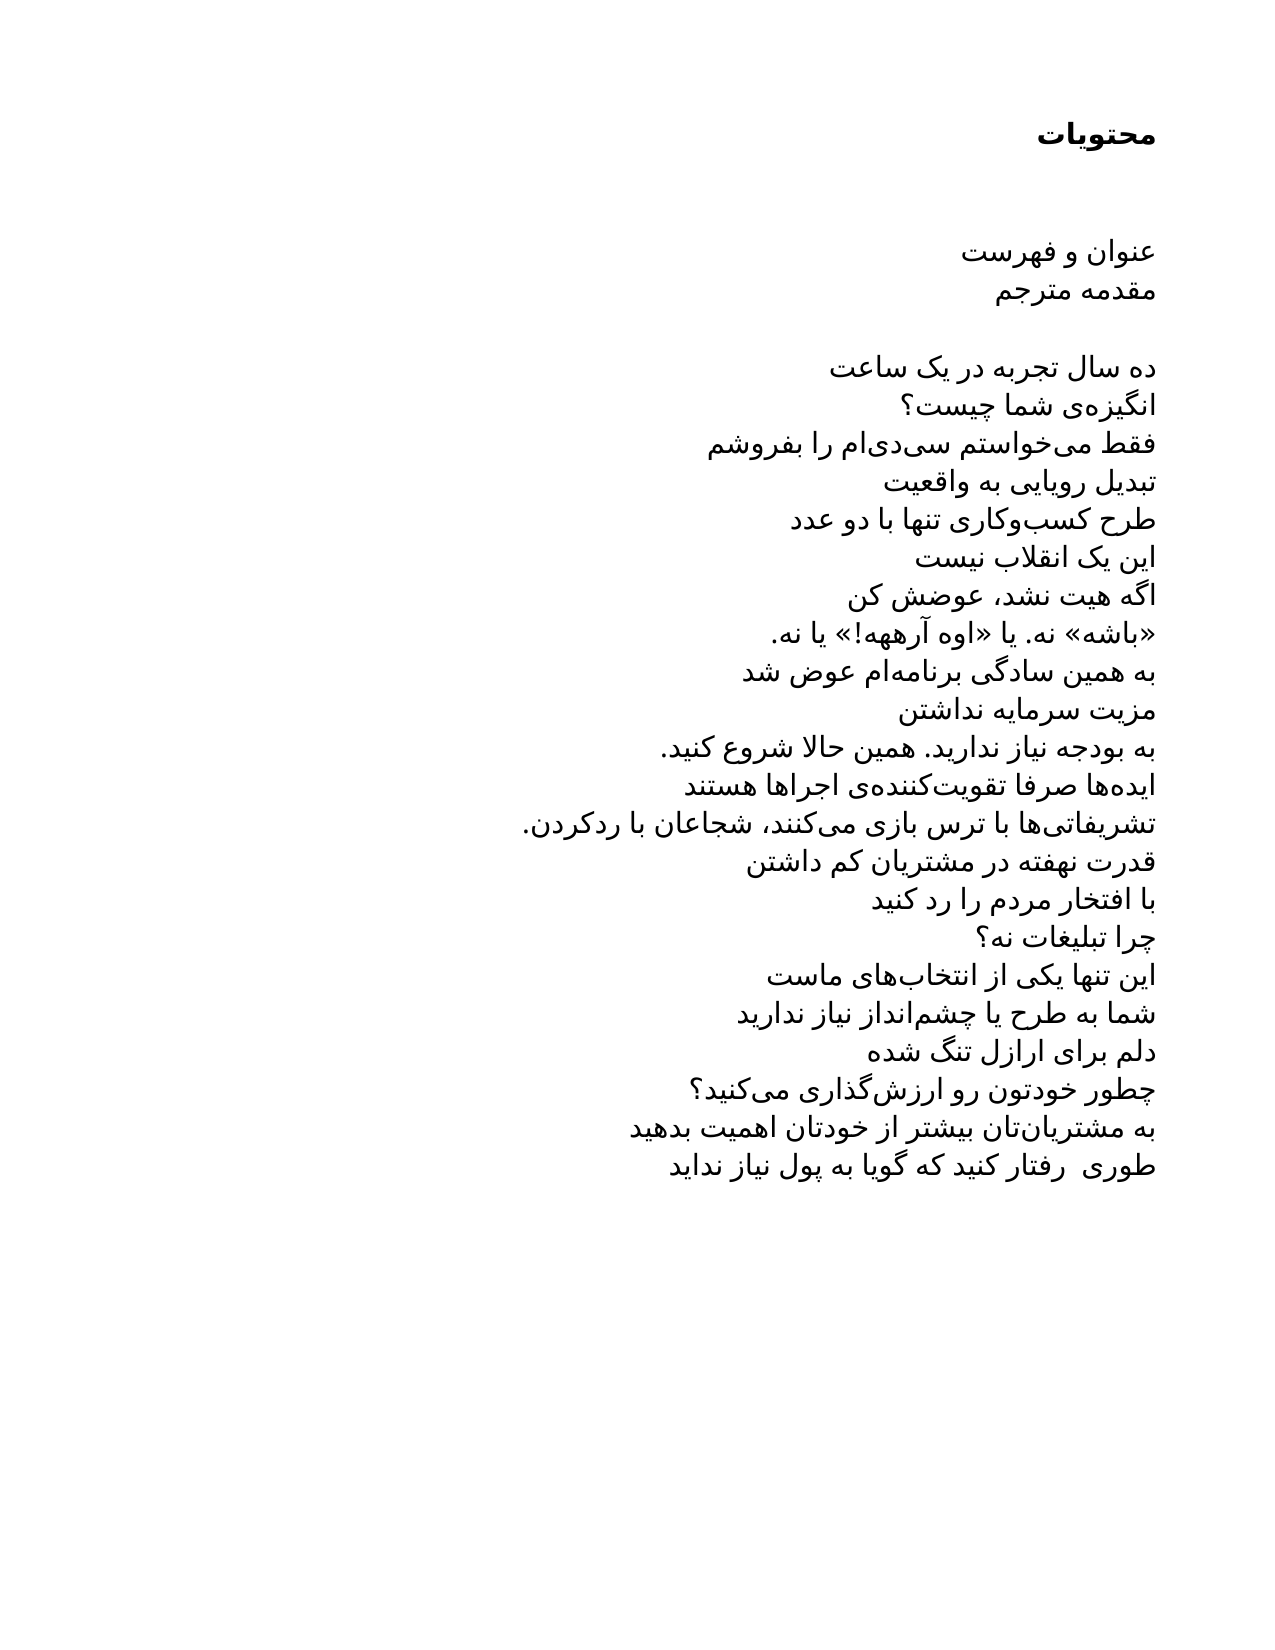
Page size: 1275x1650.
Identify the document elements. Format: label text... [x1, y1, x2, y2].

text مقدمه مترجم [118, 273, 1157, 312]
text تبدیل رویایی به واقعیت طرح کسب‌وکاری تنها با دو عدد [118, 465, 1157, 541]
text «باشه» نه. یا «اوه آرههه!» یا نه. به همین سادگی برنامه‌ام عوض شد [118, 617, 1157, 693]
text ده سال تجربه در یک ساعت [118, 351, 1157, 389]
text محتویات [118, 118, 1157, 156]
text این یک انقلاب نیست اگه هیت نشد، عوضش کن [118, 541, 1157, 617]
text عنوان و فهرست [118, 236, 1157, 273]
text مزیت سرمایه نداشتن به بودجه نیاز ندارید. همین حالا شروع کنید. ایده‌ها صرفا تقویت‌کننده‌ی اجراها هستند تشریفاتی‌ها با ترس بازی می‌کنند، شجاعان با ردکردن. قدرت نهفته در مشتریان کم داشتن با افتخار مردم را رد کنید چرا تبلیغات نه؟ این تنها یکی از انتخاب‌های ماست شما به طرح یا چشم‌انداز نیاز ندارید دلم برای ارازل تنگ شده چطور خودتون رو ارزش‌گذاری می‌کنید؟ به مشتریان‌تان بیشتر از خودتان اهمیت بدهید [118, 693, 1157, 1150]
text طوری رفتار کنید که گویا به پول نیاز نداید [118, 1150, 1157, 1188]
text انگیزه‌ی شما چیست؟ فقط می‌خواستم سی‌دی‌ام را بفروشم [118, 389, 1157, 465]
